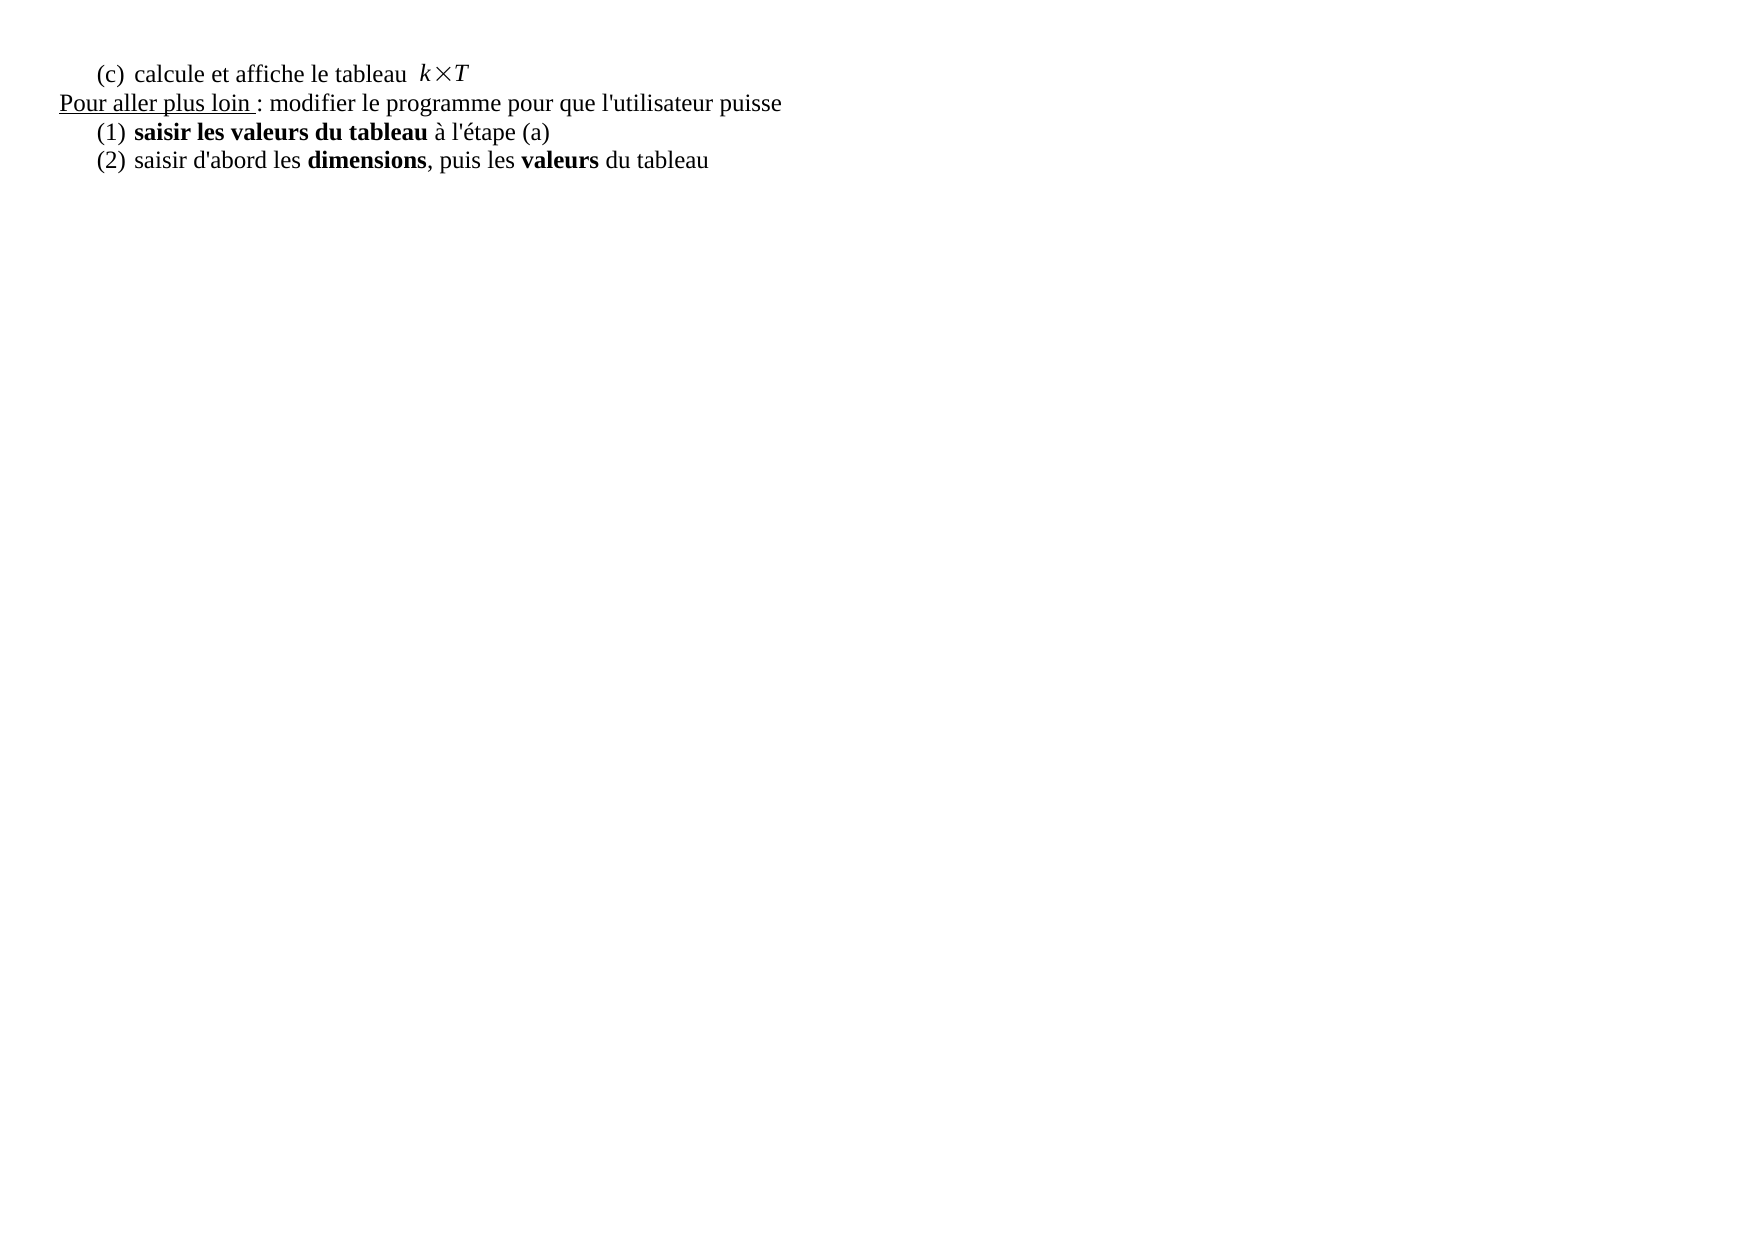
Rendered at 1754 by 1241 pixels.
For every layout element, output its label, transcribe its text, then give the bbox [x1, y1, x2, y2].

list saisir d'abord les dimensions, puis les valeurs du tableau [97, 145, 818, 174]
list calcule et affiche le tableau [97, 59, 818, 88]
text Pour aller plus loin : modifier le programme pour que l'utilisateur puisse [59, 88, 818, 117]
list saisir les valeurs du tableau à l'étape (a) [97, 117, 818, 145]
